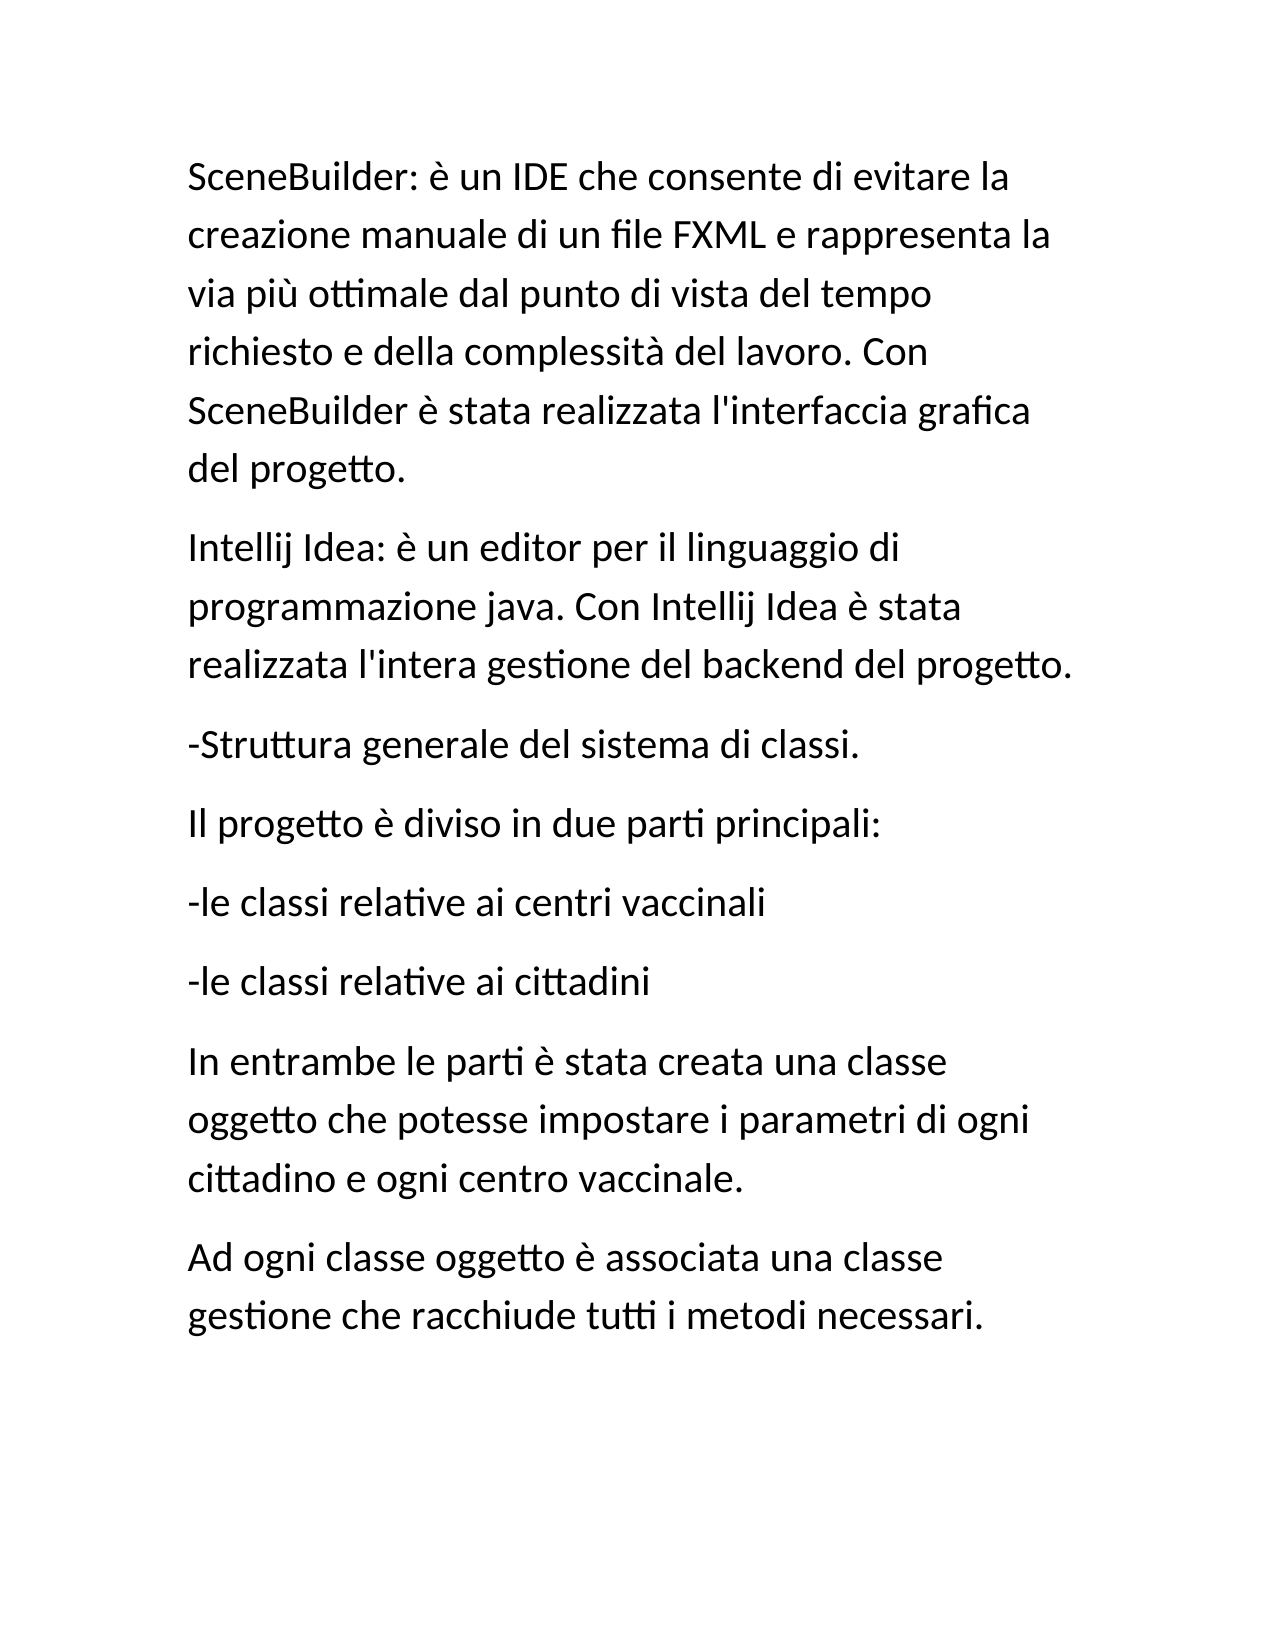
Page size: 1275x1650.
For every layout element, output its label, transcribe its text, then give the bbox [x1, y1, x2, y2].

text -le classi relative ai cittadini [187, 955, 1087, 1006]
text -le classi relative ai centri vaccinali [187, 876, 1087, 927]
text -Struttura generale del sistema di classi. [187, 718, 1087, 768]
text Il progetto è diviso in due parti principali: [187, 797, 1087, 848]
text Ad ogni classe oggetto è associata una classe gestione che racchiude tutti i metodi necessari. [187, 1231, 1087, 1340]
text Intellij Idea: è un editor per il linguaggio di programmazione java. Con Intellij Idea è stata realizzata l'intera gestione del backend del progetto. [187, 521, 1087, 689]
text In entrambe le parti è stata creata una classe oggetto che potesse impostare i parametri di ogni cittadino e ogni centro vaccinale. [187, 1035, 1087, 1202]
text SceneBuilder: è un IDE che consente di evitare la creazione manuale di un file FXML e rappresenta la via più ottimale dal punto di vista del tempo richiesto e della complessità del lavoro. Con SceneBuilder è stata realizzata l'interfaccia grafica del progetto. [187, 150, 1087, 493]
